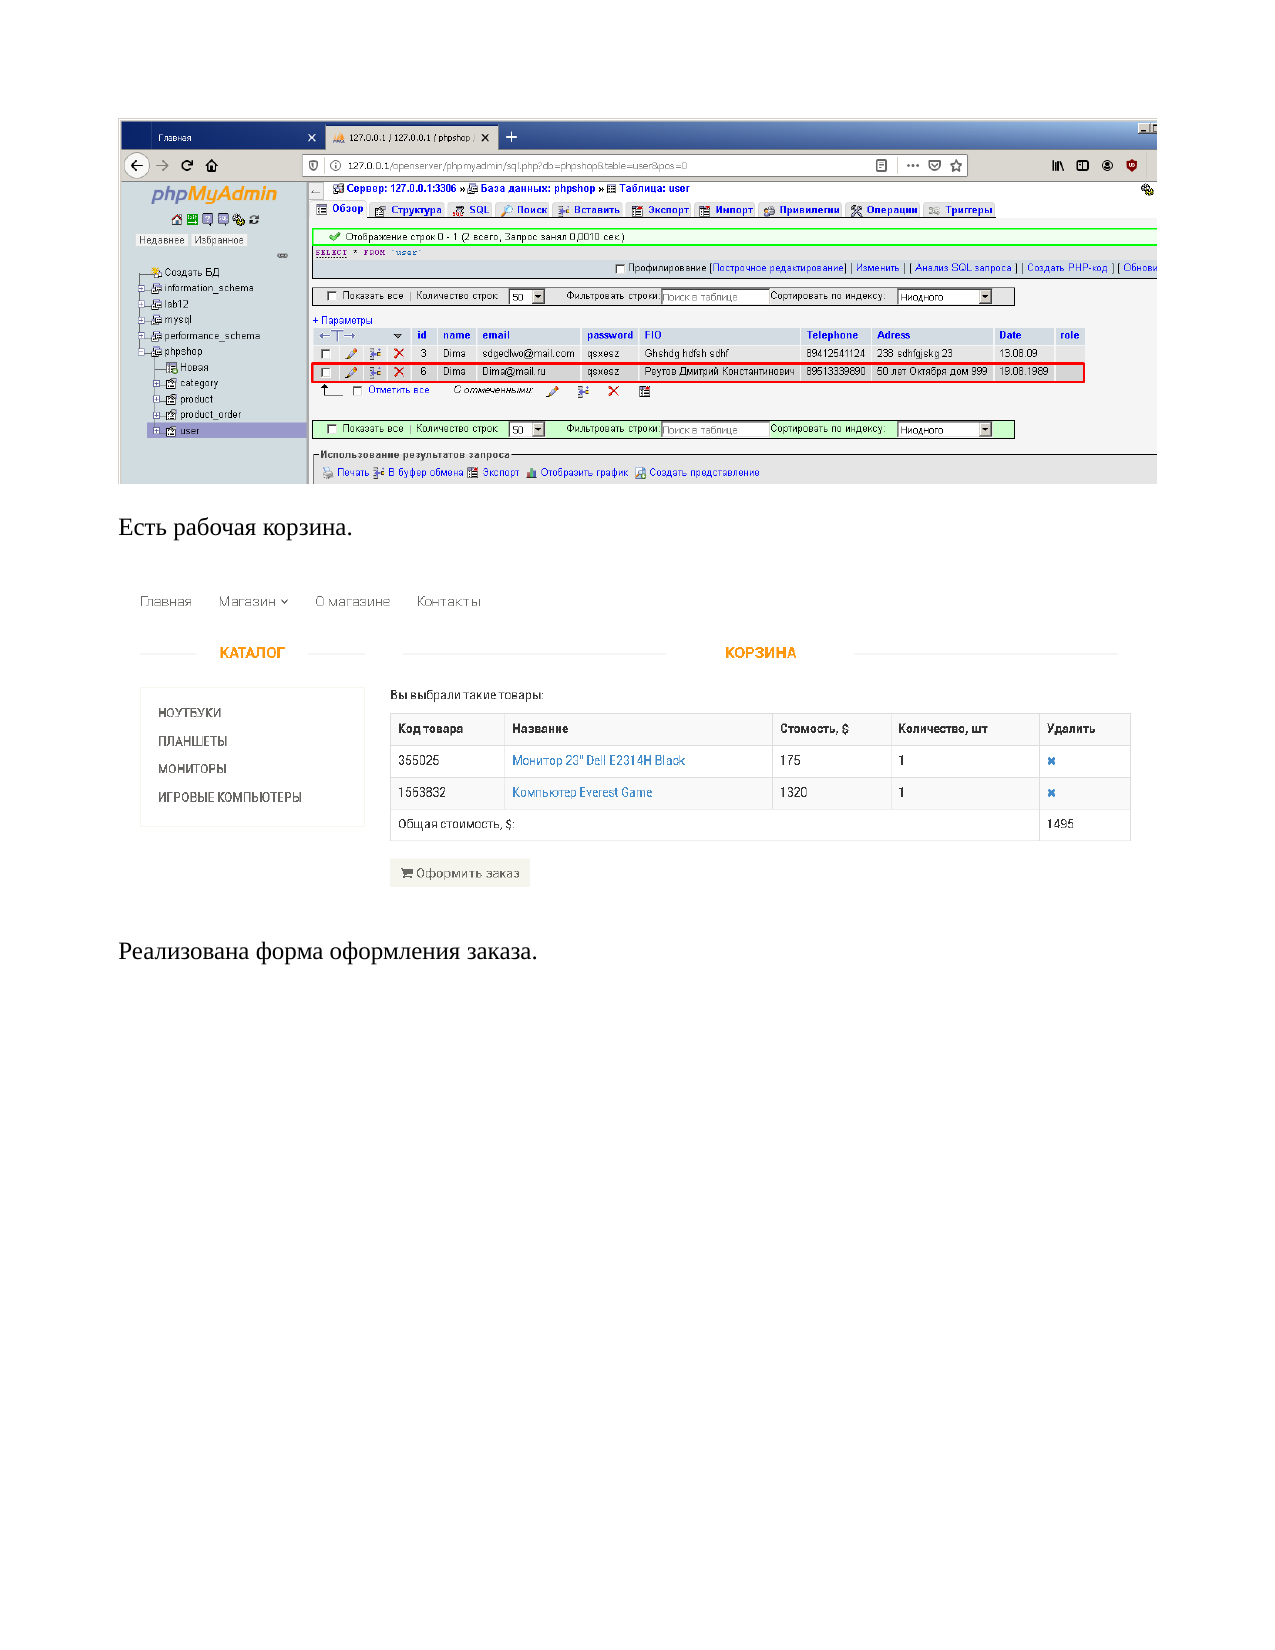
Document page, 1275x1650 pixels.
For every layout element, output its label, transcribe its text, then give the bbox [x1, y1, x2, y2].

text Реализована форма оформления заказа. [118, 936, 1157, 965]
picture [118, 569, 1157, 908]
picture [118, 118, 1157, 484]
text Есть рабочая корзина. [118, 512, 1157, 541]
